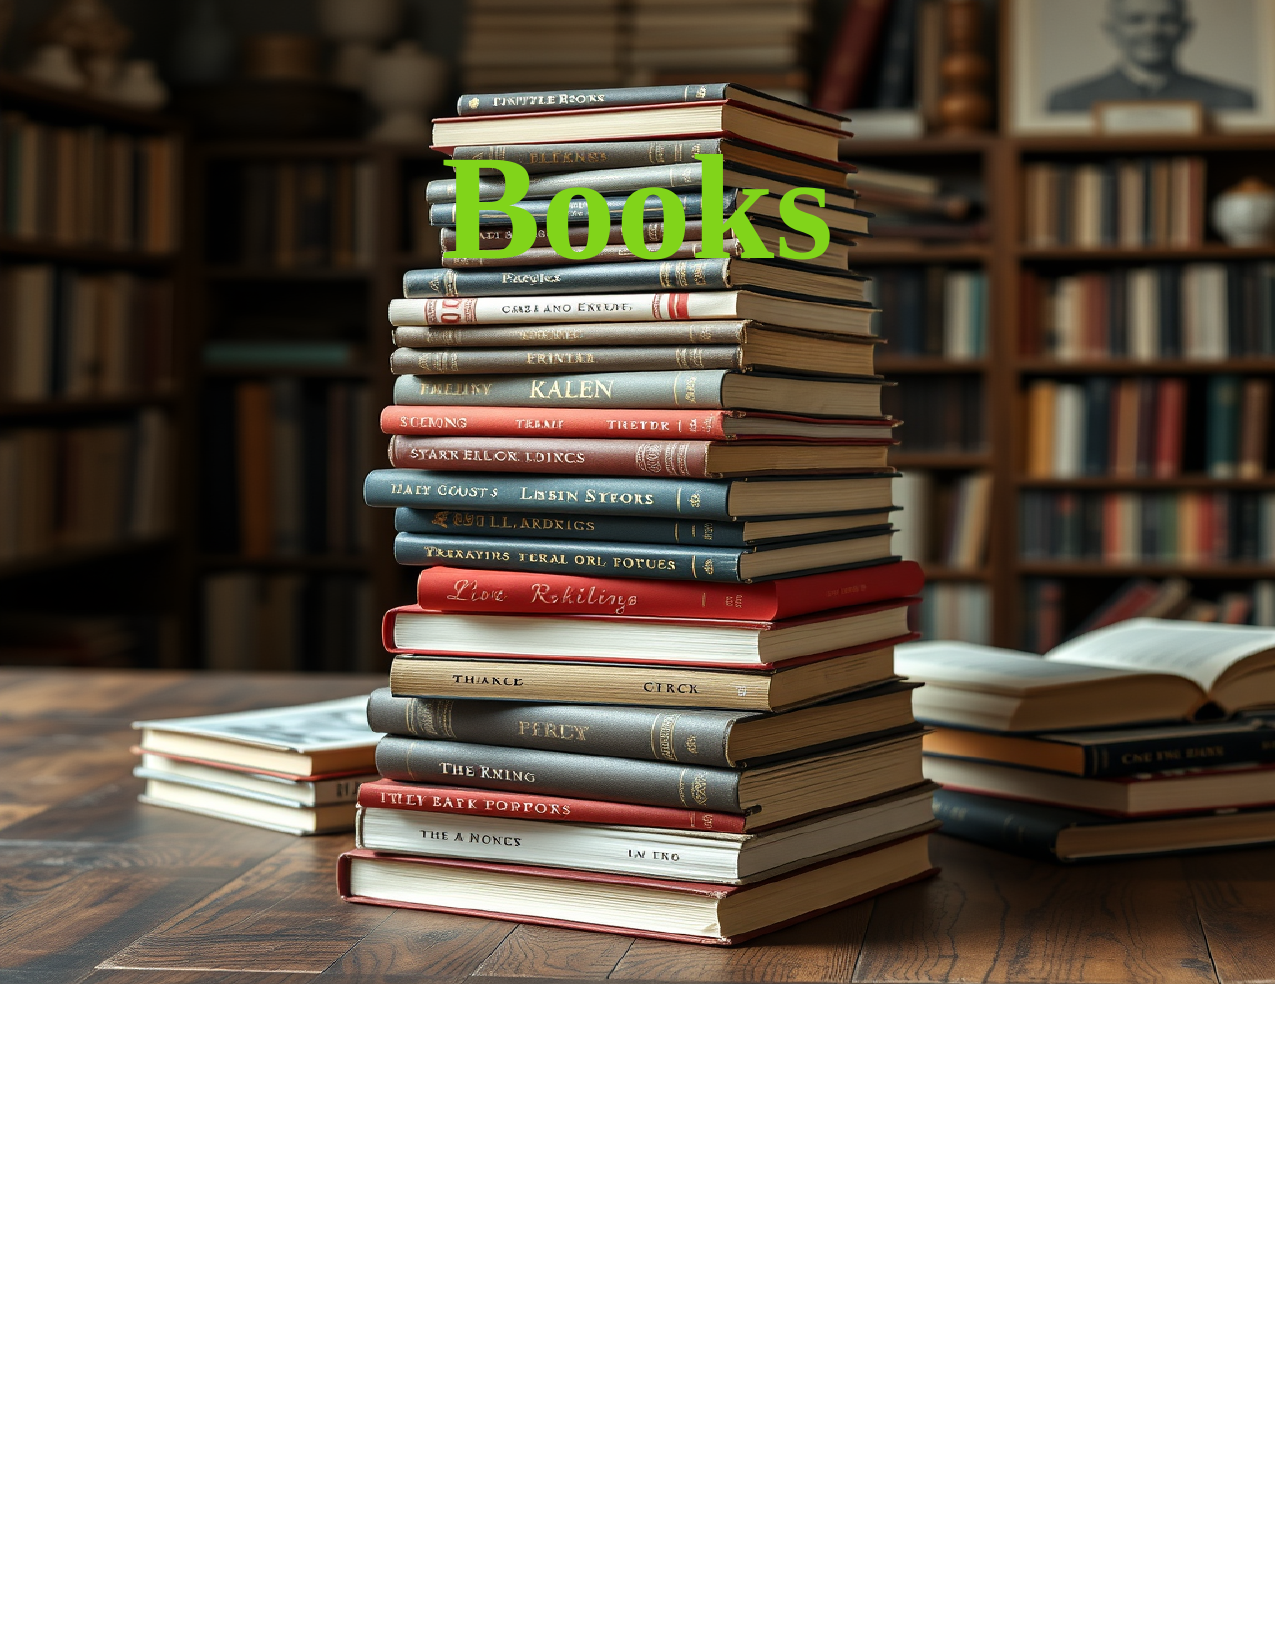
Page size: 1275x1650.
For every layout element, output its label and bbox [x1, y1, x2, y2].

picture [0, 0, 1275, 984]
